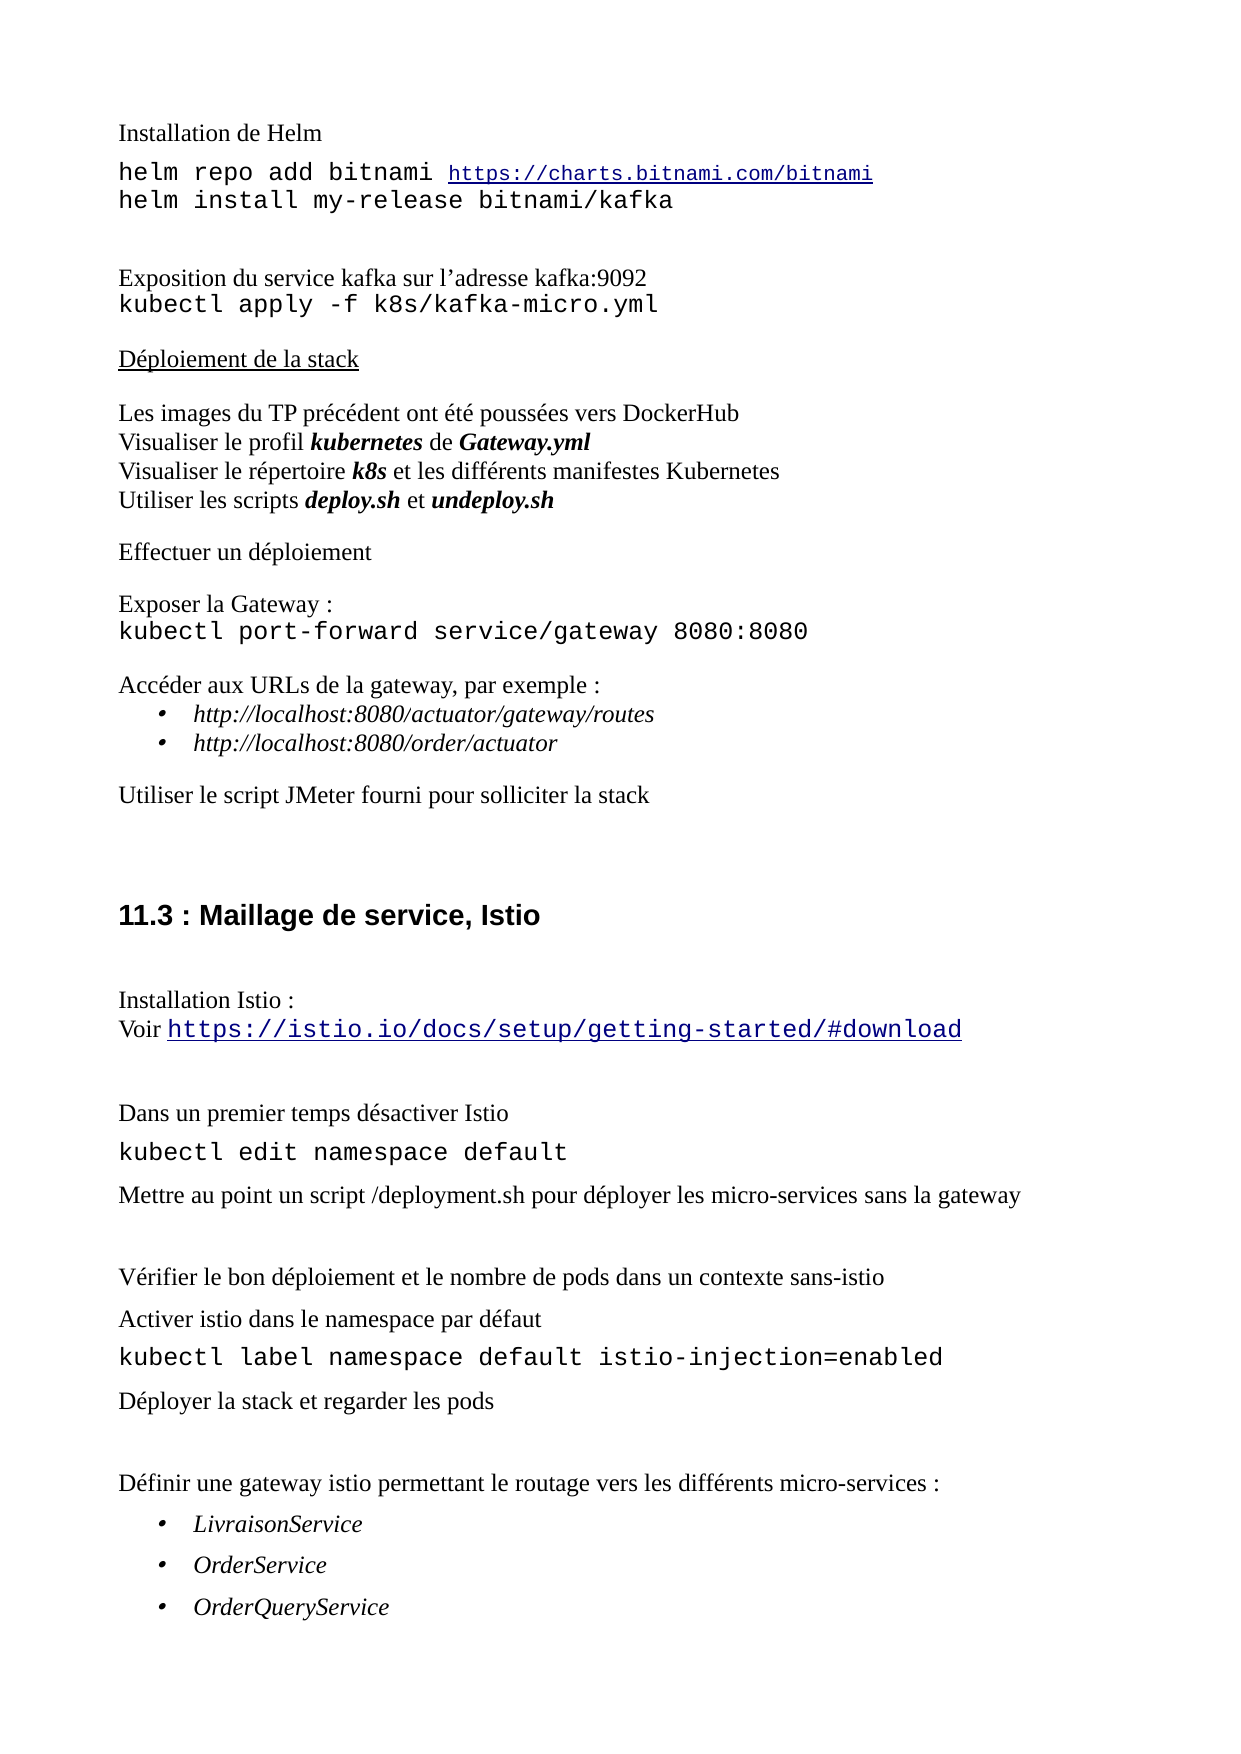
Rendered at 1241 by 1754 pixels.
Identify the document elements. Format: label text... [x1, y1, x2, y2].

text Exposition du service kafka sur l’adresse kafka:9092 [118, 263, 1122, 292]
text Utiliser le script JMeter fourni pour solliciter la stack [118, 780, 1122, 809]
text kubectl edit namespace default [118, 1139, 1122, 1168]
list OrderService [156, 1550, 1122, 1579]
text Utiliser les scripts deploy.sh et undeploy.sh [118, 485, 1122, 513]
text helm install my-release bitnami/kafka [118, 188, 1122, 216]
text Effectuer un déploiement [118, 537, 1122, 566]
text kubectl label namespace default istio-injection=enabled [118, 1345, 1122, 1373]
text Installation Istio : Voir https://istio.io/docs/setup/getting-started/#download [118, 985, 1122, 1045]
text Exposer la Gateway : [118, 589, 1122, 618]
text Accéder aux URLs de la gateway, par exemple : [118, 670, 1122, 699]
text Mettre au point un script /deployment.sh pour déployer les micro-services sans la gateway [118, 1180, 1122, 1209]
text Dans un premier temps désactiver Istio [118, 1098, 1122, 1127]
text kubectl port-forward service/gateway 8080:8080 [118, 618, 1122, 647]
text kubectl apply -f k8s/kafka-micro.yml [118, 292, 1122, 320]
text Activer istio dans le namespace par défaut [118, 1304, 1122, 1332]
text Définir une gateway istio permettant le routage vers les différents micro-services : [118, 1468, 1122, 1497]
text helm repo add bitnami https://charts.bitnami.com/bitnami [118, 159, 1122, 188]
list OrderQueryService [156, 1592, 1122, 1620]
text Visualiser le répertoire k8s et les différents manifestes Kubernetes [118, 456, 1122, 485]
text Déploiement de la stack [118, 344, 1122, 375]
text Installation de Helm [118, 118, 1122, 147]
text Déployer la stack et regarder les pods [118, 1386, 1122, 1414]
list http://localhost:8080/order/actuator [156, 728, 1122, 757]
list LivraisonService [156, 1509, 1122, 1538]
text Les images du TP précédent ont été poussées vers DockerHub [118, 398, 1122, 427]
text Visualiser le profil kubernetes de Gateway.yml [118, 427, 1122, 456]
text Vérifier le bon déploiement et le nombre de pods dans un contexte sans-istio [118, 1262, 1122, 1291]
subtitle 11.3 : Maillage de service, Istio [118, 898, 1122, 932]
list http://localhost:8080/actuator/gateway/routes [156, 699, 1122, 728]
